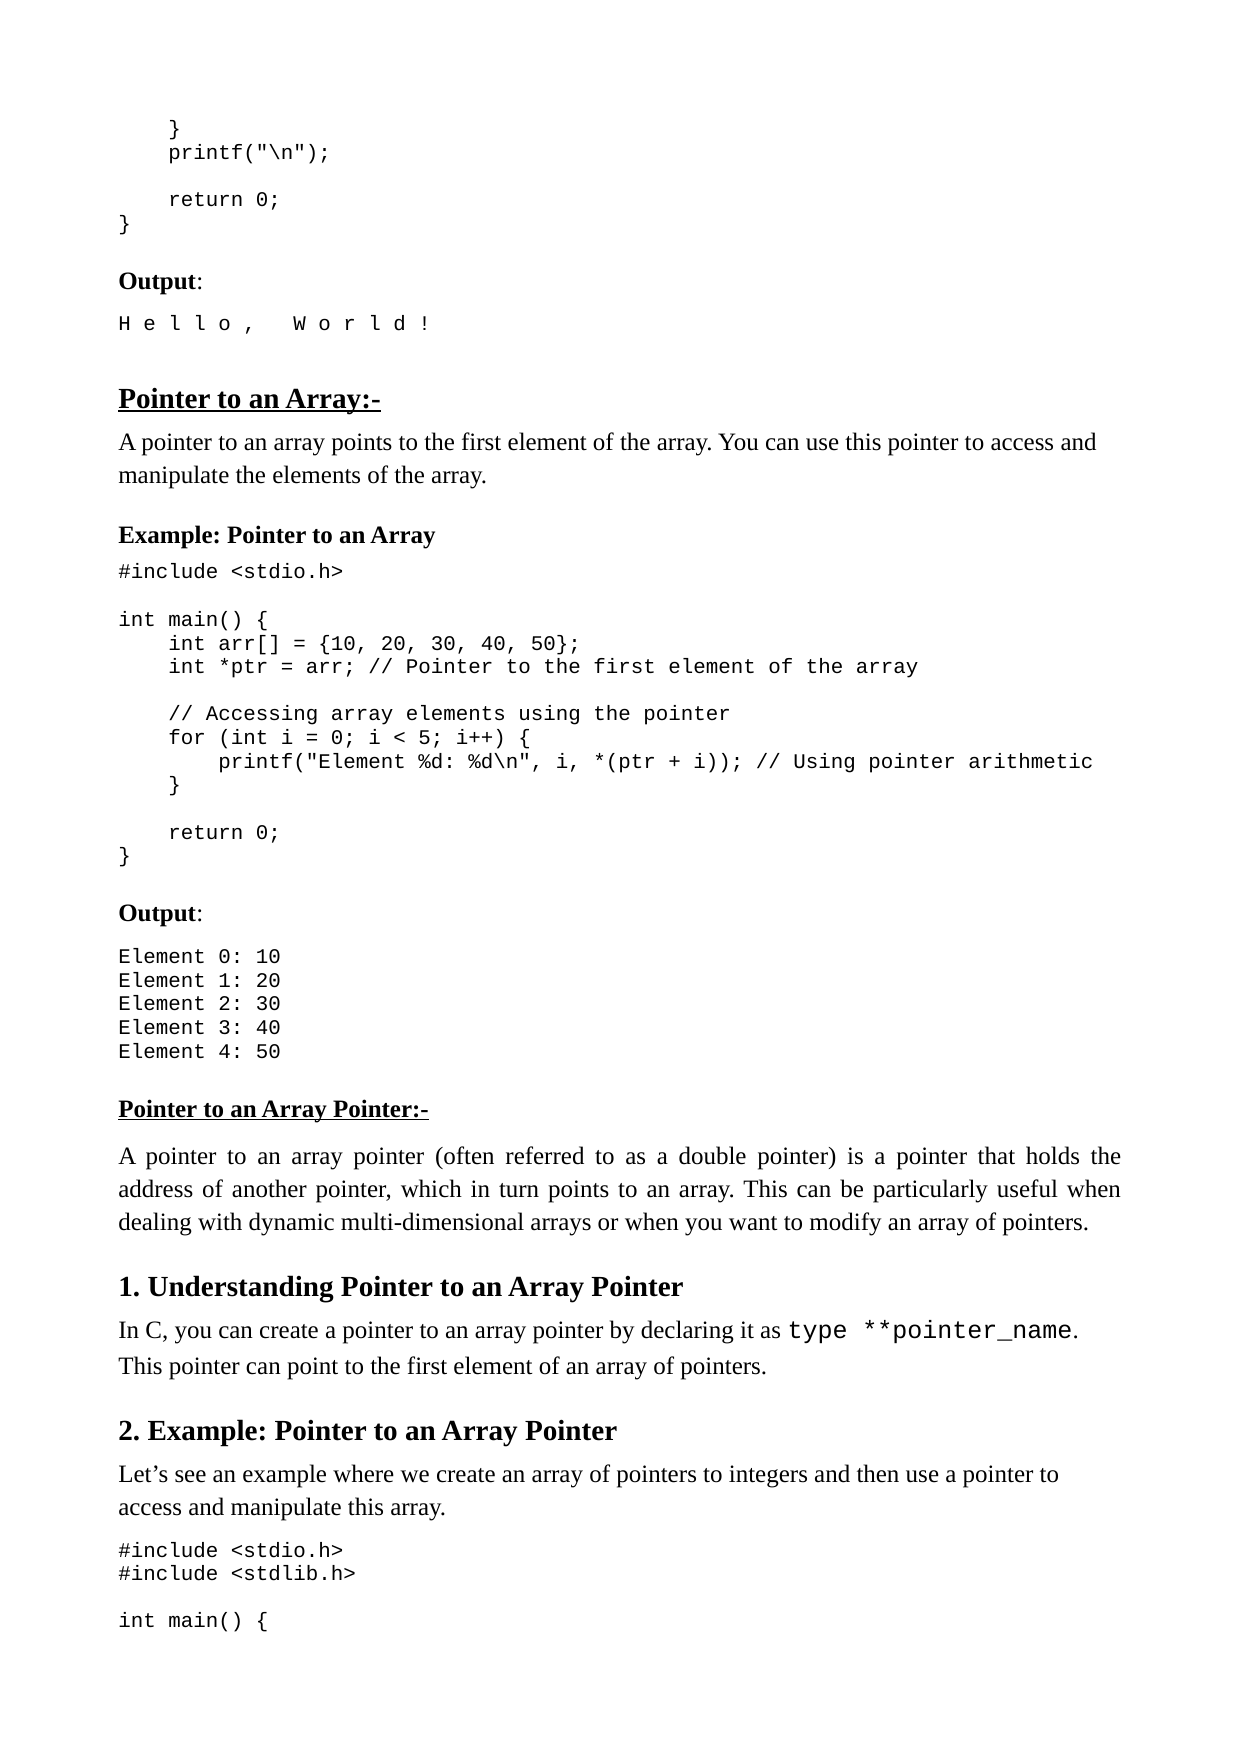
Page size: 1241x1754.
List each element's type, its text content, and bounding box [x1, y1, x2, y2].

text } [118, 845, 1122, 869]
text #include <stdio.h> [118, 562, 1122, 585]
text int main() { [118, 1611, 1122, 1634]
text } [118, 118, 1122, 142]
subtitle 2. Example: Pointer to an Array Pointer [118, 1413, 1122, 1446]
subtitle Pointer to an Array:- [118, 381, 1122, 415]
text #include <stdlib.h> [118, 1563, 1122, 1587]
text int main() { [118, 609, 1122, 632]
text Element 2: 30 [118, 993, 1122, 1017]
text return 0; [118, 822, 1122, 845]
text for (int i = 0; i < 5; i++) { [118, 727, 1122, 751]
text // Accessing array elements using the pointer [118, 703, 1122, 727]
text return 0; [118, 189, 1122, 213]
text Element 0: 10 [118, 946, 1122, 970]
text Pointer to an Array Pointer:- [118, 1094, 1122, 1122]
text #include <stdio.h> [118, 1539, 1122, 1563]
text Output: [118, 266, 1122, 294]
text In C, you can create a pointer to an array pointer by declaring it as type **pointer_name. This pointer can point to the first element of an array of pointers. [118, 1316, 1122, 1379]
text } [118, 774, 1122, 798]
text Element 1: 20 [118, 970, 1122, 993]
subtitle Example: Pointer to an Array [118, 520, 1122, 549]
text Let’s see an example where we create an array of pointers to integers and then use a pointer to access and manipulate this array. [118, 1459, 1122, 1521]
text printf("Element %d: %d\n", i, *(ptr + i)); // Using pointer arithmetic [118, 751, 1122, 774]
text int arr[] = {10, 20, 30, 40, 50}; [118, 632, 1122, 656]
text Output: [118, 898, 1122, 927]
subtitle 1. Understanding Pointer to an Array Pointer [118, 1269, 1122, 1303]
text Element 4: 50 [118, 1041, 1122, 1064]
text A pointer to an array points to the first element of the array. You can use this pointer to access and manipulate the elements of the array. [118, 427, 1122, 489]
text Element 3: 40 [118, 1017, 1122, 1041]
text printf("\n"); [118, 142, 1122, 165]
text int *ptr = arr; // Pointer to the first element of the array [118, 656, 1122, 680]
text A pointer to an array pointer (often referred to as a double pointer) is a pointer that holds the address of another pointer, which in turn points to an array. This can be particularly useful when dealing with dynamic multi-dimensional arrays or when you want to modify an array of pointers. [118, 1141, 1122, 1236]
text } [118, 213, 1122, 236]
text H e l l o , W o r l d ! [118, 313, 1122, 337]
